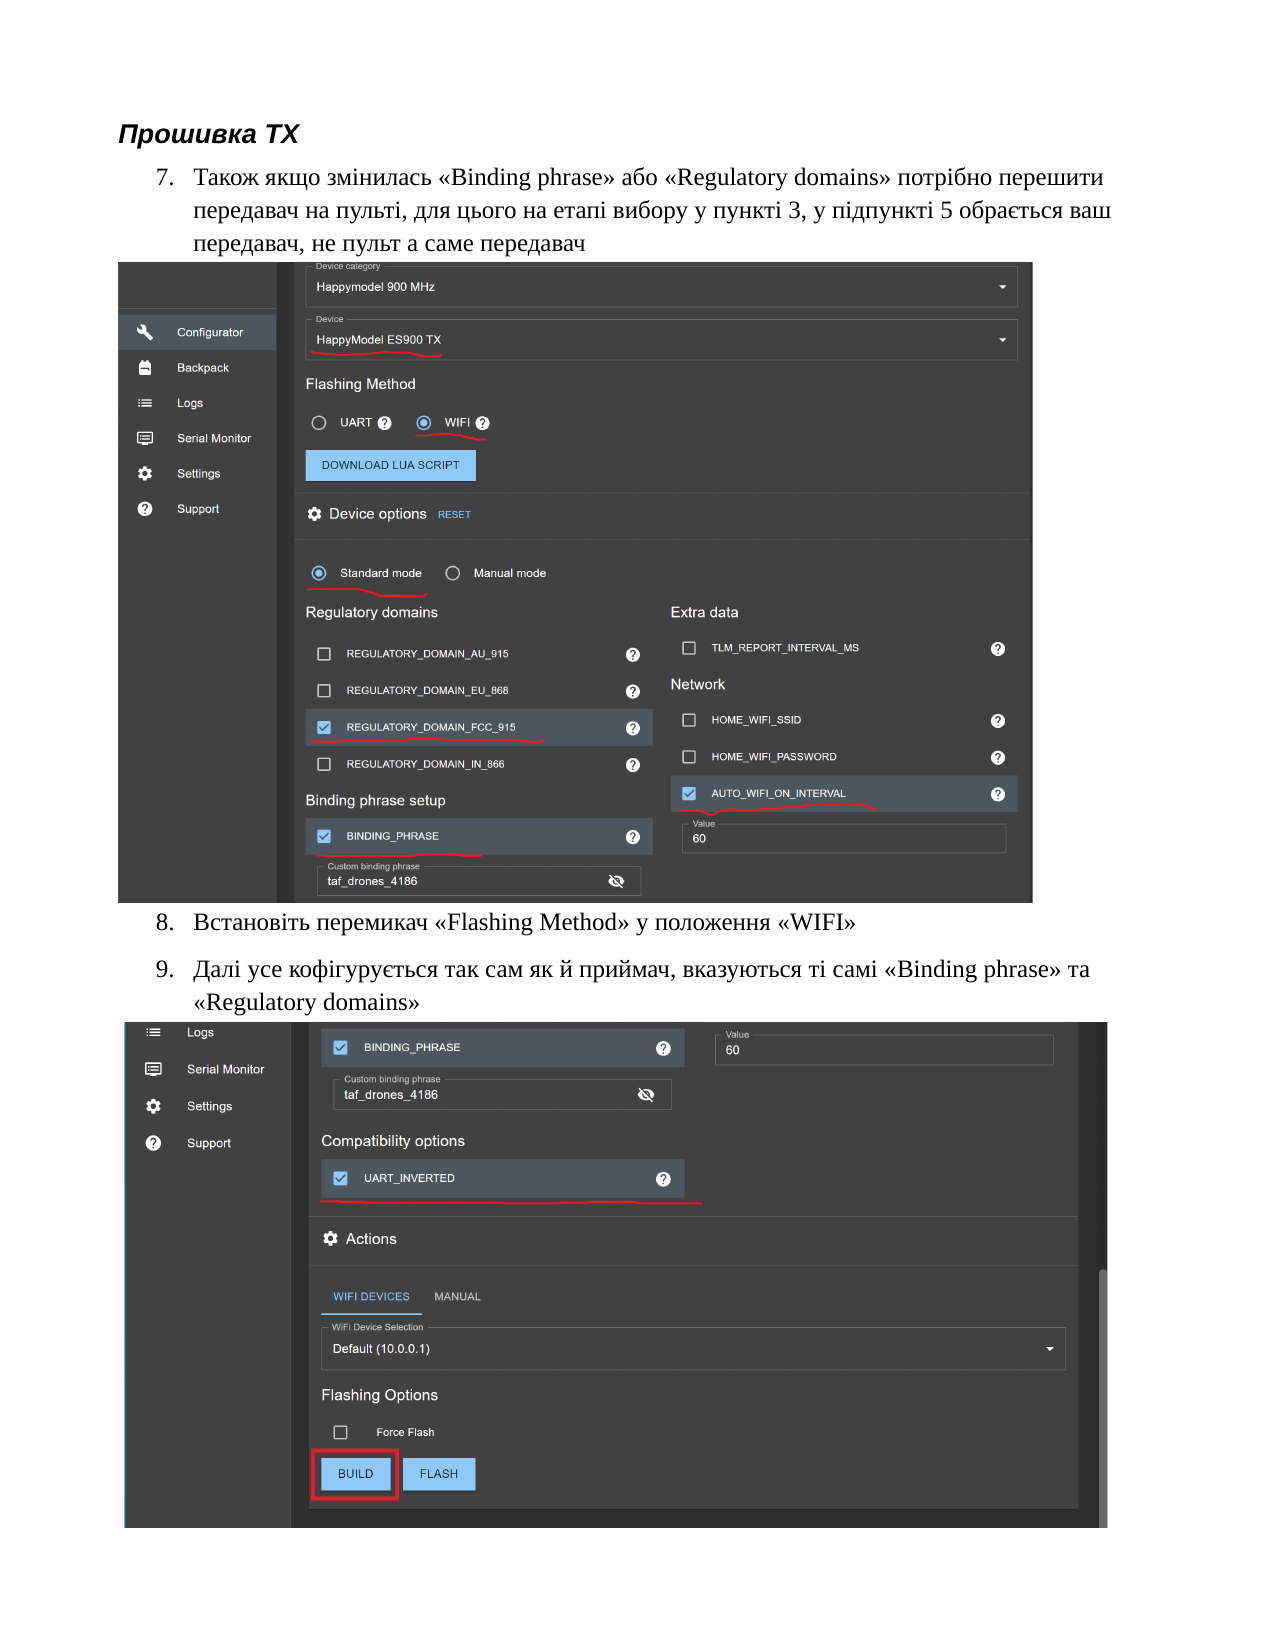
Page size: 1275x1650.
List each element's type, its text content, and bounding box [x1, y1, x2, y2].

list Далі усе кофігурується так сам як й приймач, вказуються ті самі «Binding phrase» та «Regulatory domains» [156, 954, 1157, 1016]
picture [124, 1022, 1108, 1528]
picture [118, 262, 1033, 903]
subtitle Прошивка TX [118, 118, 1157, 149]
list Також якщо змінилась «Binding phrase» або «Regulatory domains» потрібно перешити передавач на пульті, для цього на етапі вибору у пункті 3, у підпункті 5 обрається ваш передавач, не пульт а саме передавач [156, 162, 1157, 257]
list Встановіть перемикач «Flashing Method» у положення «WIFI» [156, 276, 1157, 935]
